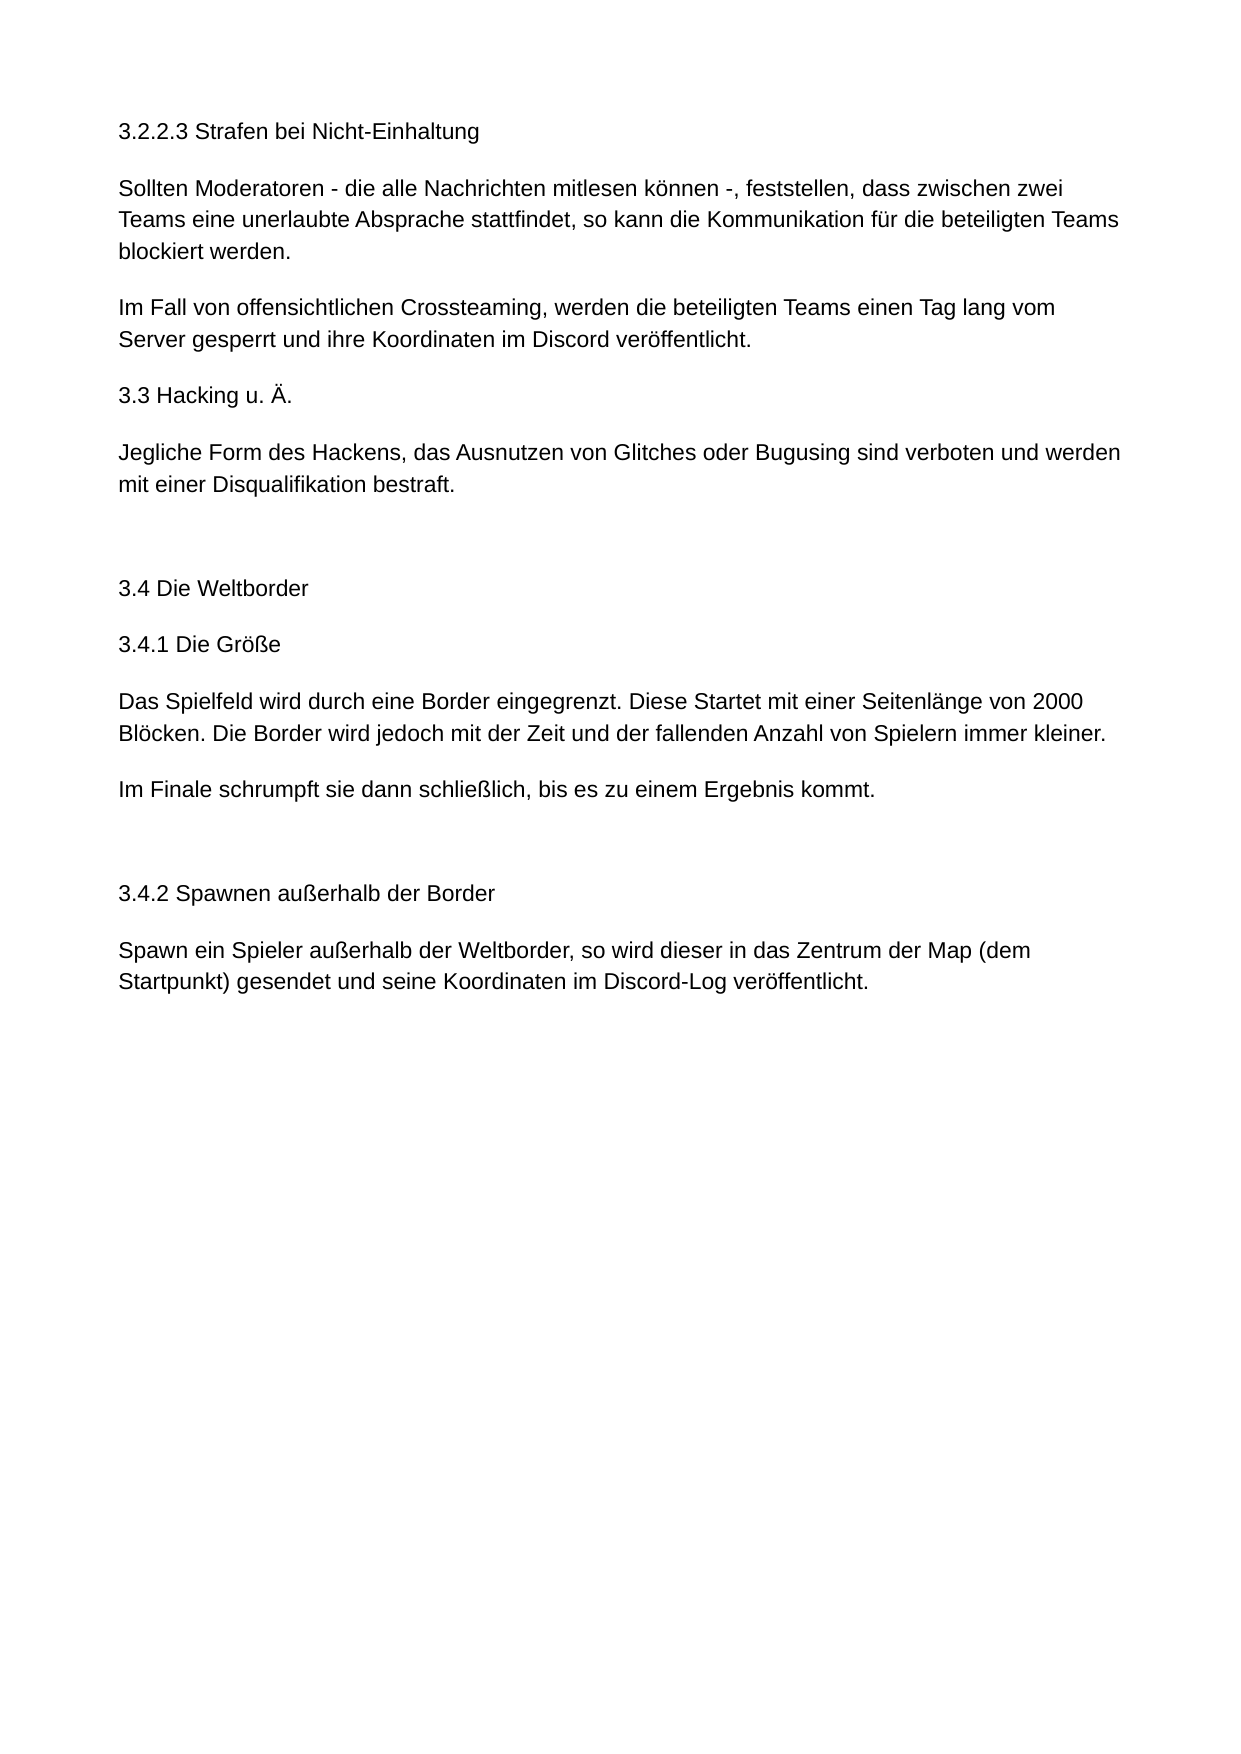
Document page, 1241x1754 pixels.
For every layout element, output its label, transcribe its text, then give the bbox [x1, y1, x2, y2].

text 3.3 Hacking u. Ä. [118, 382, 1122, 409]
text 3.2.2.3 Strafen bei Nicht-Einhaltung [118, 118, 1122, 144]
text 3.4.2 Spawnen außerhalb der Border [118, 880, 1122, 907]
text Im Fall von offensichtlichen Crossteaming, werden die beteiligten Teams einen Tag lang vom Server gesperrt und ihre Koordinaten im Discord veröffentlicht. [118, 294, 1122, 352]
text Sollten Moderatoren - die alle Nachrichten mitlesen können -, feststellen, dass zwischen zwei Teams eine unerlaubte Absprache stattfindet, so kann die Kommunikation für die beteiligten Teams blockiert werden. [118, 175, 1122, 264]
text Im Finale schrumpft sie dann schließlich, bis es zu einem Ergebnis kommt. [118, 776, 1122, 802]
text Das Spielfeld wird durch eine Border eingegrenzt. Diese Startet mit einer Seitenlänge von 2000 Blöcken. Die Border wird jedoch mit der Zeit und der fallenden Anzahl von Spielern immer kleiner. [118, 688, 1122, 746]
text Spawn ein Spieler außerhalb der Weltborder, so wird dieser in das Zentrum der Map (dem Startpunkt) gesendet und seine Koordinaten im Discord-Log veröffentlicht. [118, 937, 1122, 995]
text 3.4.1 Die Größe [118, 631, 1122, 658]
text 3.4 Die Weltborder [118, 575, 1122, 601]
text Jegliche Form des Hackens, das Ausnutzen von Glitches oder Bugusing sind verboten und werden mit einer Disqualifikation bestraft. [118, 439, 1122, 497]
